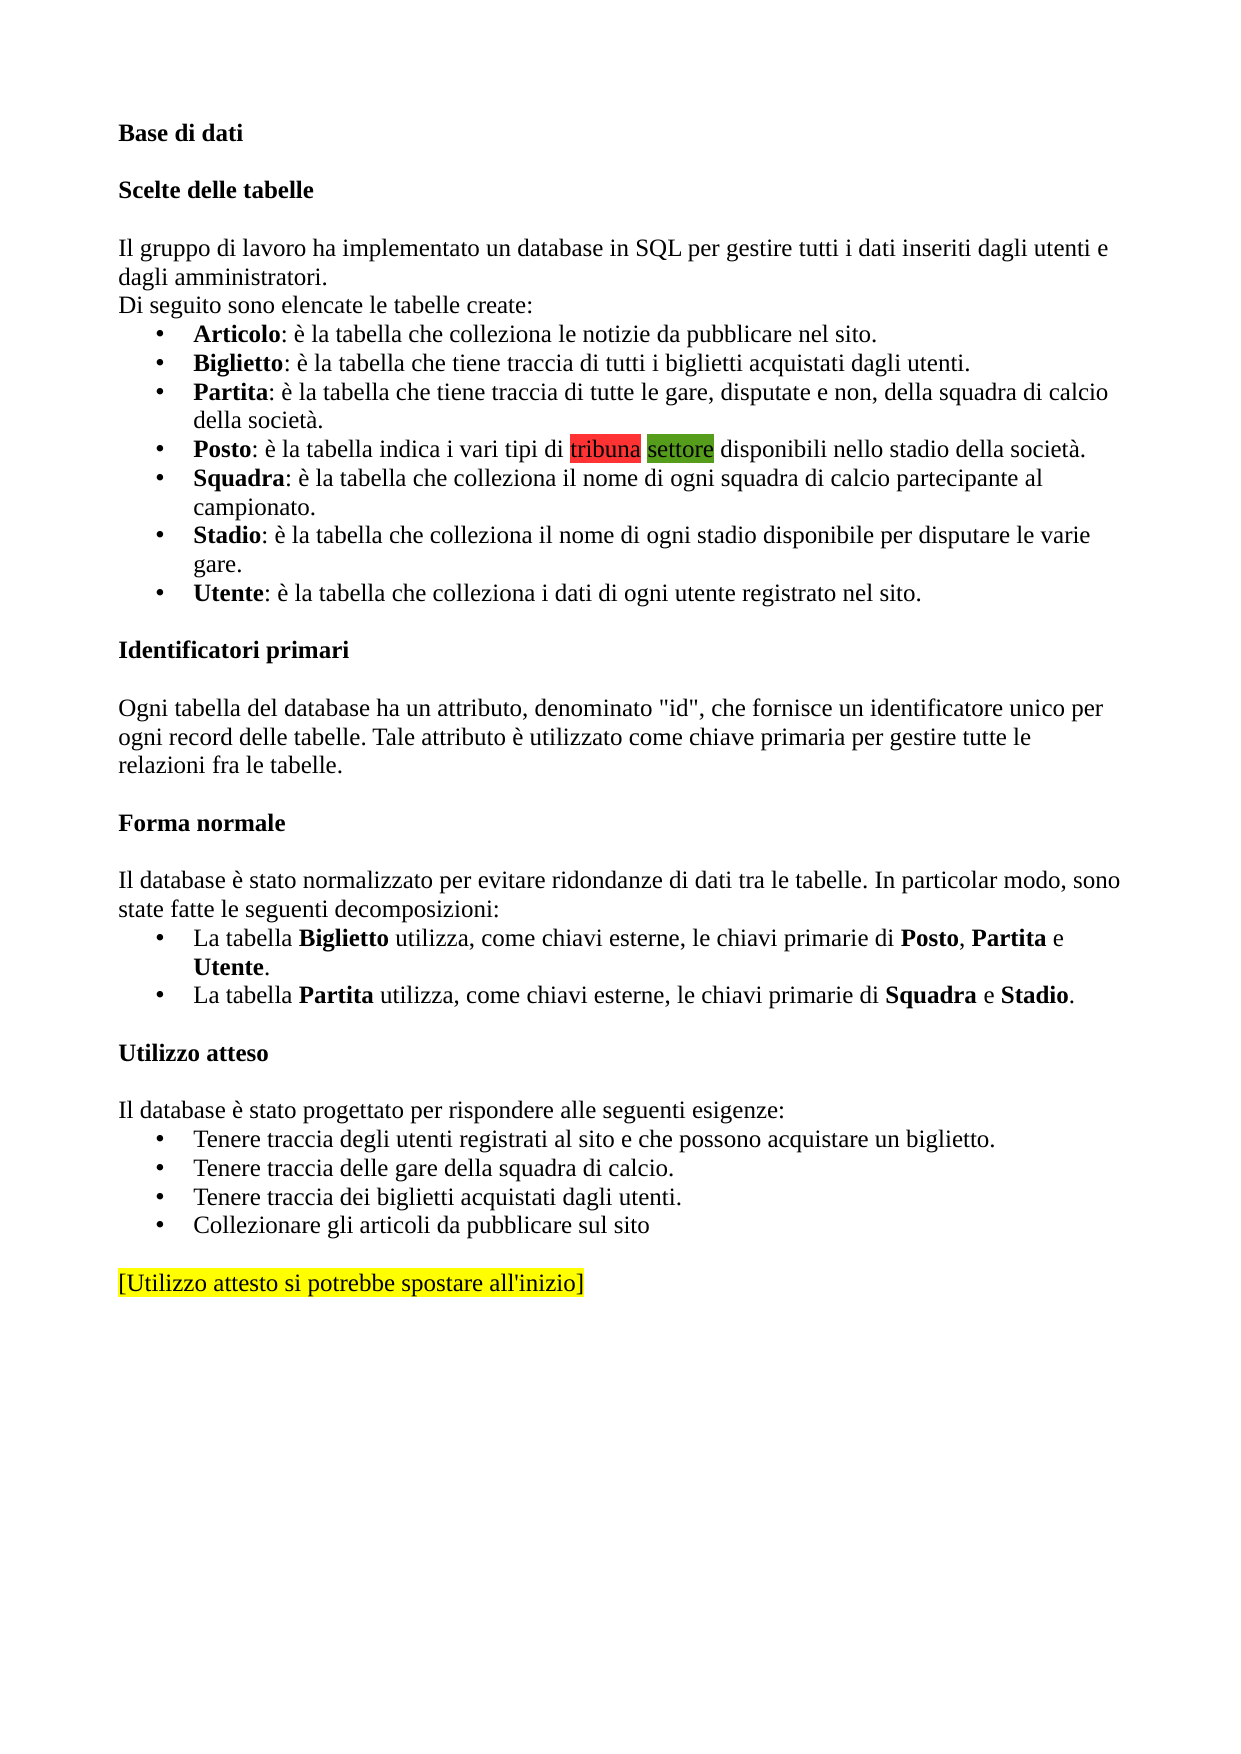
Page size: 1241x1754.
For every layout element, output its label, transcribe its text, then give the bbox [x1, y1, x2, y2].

list Stadio: è la tabella che colleziona il nome di ogni stadio disponibile per disputare le varie gare. [156, 521, 1122, 578]
list La tabella Biglietto utilizza, come chiavi esterne, le chiavi primarie di Posto, Partita e Utente. [156, 923, 1122, 981]
text [Utilizzo attesto si potrebbe spostare all'inizio] [118, 1268, 1122, 1297]
list Squadra: è la tabella che colleziona il nome di ogni squadra di calcio partecipante al campionato. [156, 463, 1122, 521]
text Utilizzo atteso [118, 1038, 1122, 1067]
list Partita: è la tabella che tiene traccia di tutte le gare, disputate e non, della squadra di calcio della società. [156, 377, 1122, 434]
list La tabella Partita utilizza, come chiavi esterne, le chiavi primarie di Squadra e Stadio. [156, 981, 1122, 1009]
list Utente: è la tabella che colleziona i dati di ogni utente registrato nel sito. [156, 578, 1122, 607]
text Ogni tabella del database ha un attributo, denominato "id", che fornisce un identificatore unico per ogni record delle tabelle. Tale attributo è utilizzato come chiave primaria per gestire tutte le relazioni fra le tabelle. [118, 693, 1122, 779]
text Il database è stato normalizzato per evitare ridondanze di dati tra le tabelle. In particolar modo, sono state fatte le seguenti decomposizioni: [118, 866, 1122, 923]
list Collezionare gli articoli da pubblicare sul sito [156, 1211, 1122, 1239]
text Base di dati [118, 118, 1122, 147]
list Biglietto: è la tabella che tiene traccia di tutti i biglietti acquistati dagli utenti. [156, 348, 1122, 377]
text Il database è stato progettato per rispondere alle seguenti esigenze: [118, 1096, 1122, 1124]
text Identificatori primari [118, 636, 1122, 664]
list Tenere traccia dei biglietti acquistati dagli utenti. [156, 1182, 1122, 1211]
text Di seguito sono elencate le tabelle create: [118, 291, 1122, 319]
text Scelte delle tabelle [118, 176, 1122, 204]
list Articolo: è la tabella che colleziona le notizie da pubblicare nel sito. [156, 319, 1122, 348]
text Forma normale [118, 808, 1122, 837]
list Tenere traccia delle gare della squadra di calcio. [156, 1153, 1122, 1182]
text Il gruppo di lavoro ha implementato un database in SQL per gestire tutti i dati inseriti dagli utenti e dagli amministratori. [118, 233, 1122, 291]
list Tenere traccia degli utenti registrati al sito e che possono acquistare un biglietto. [156, 1124, 1122, 1153]
list Posto: è la tabella indica i vari tipi di tribuna settore disponibili nello stadio della società. [156, 434, 1122, 463]
